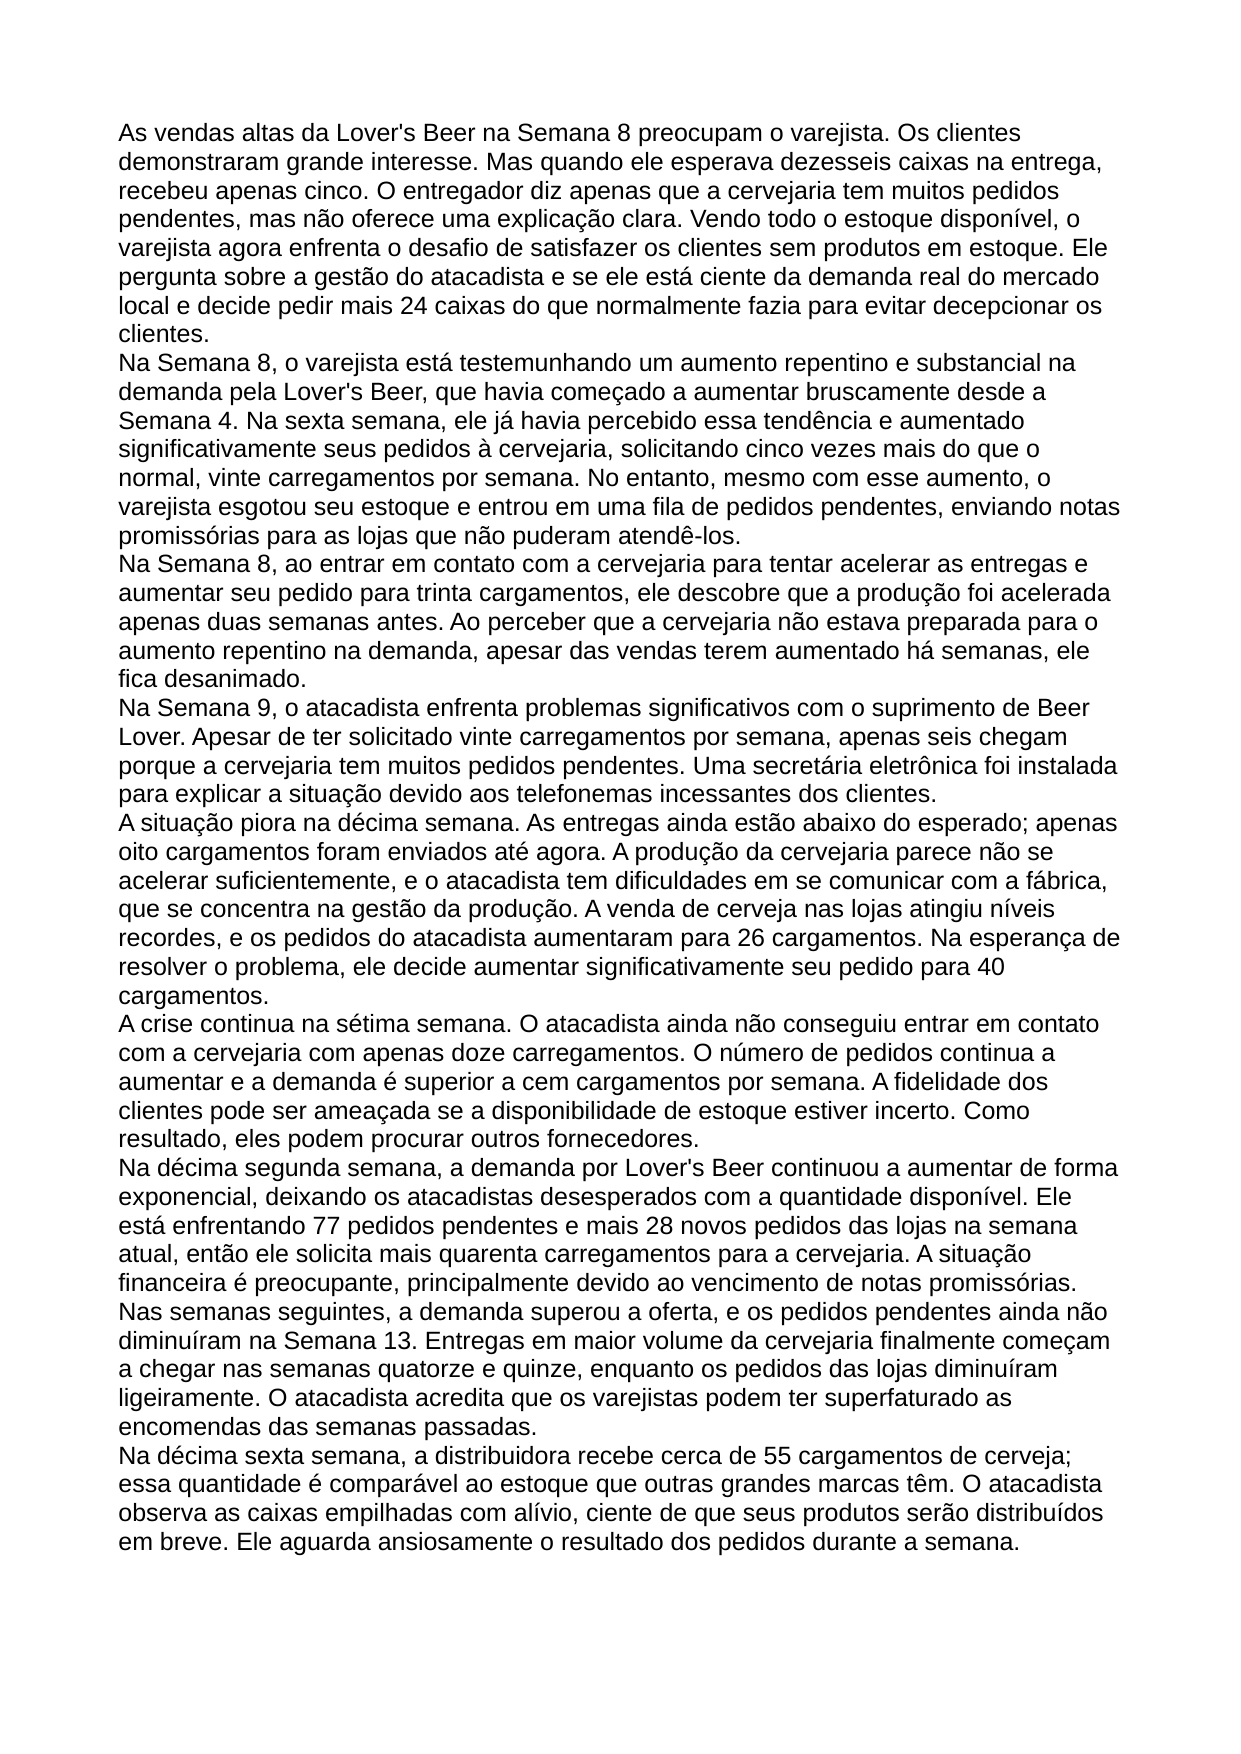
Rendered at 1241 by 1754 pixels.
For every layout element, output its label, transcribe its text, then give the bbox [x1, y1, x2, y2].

text Foi desenvolvido uma simulação chamada "o jogo da cerveja" na Sloan School of Management do MIT nos anos 60 para entender e observar deficiências de aprendizagem em organizações. Esse jogo simula um laboratório real, permitindo identificar e analisar com mais precisão as fontes de problemas de negócios. O jogo coloca os jogadores em um sistema que controla a produção e distribuição de uma única marca de cerveja. Este sistema é semelhante a um sistema comercial em nações desenvolvidas. Os indivíduos que trabalham como varejistas, atacadistas e diretores de marketing têm total autonomia na tomada de decisões para maximizar seus lucros. A simulação mostra que muitos problemas organizacionais surgem das formas básicas de pensar e interagir das pessoas, não das características estruturais e políticas das organizações. As instruções do jogo são apresentadas como uma história contada do ponto de vista de cada jogador, mostrando como as escolhas de cada jogador impactam o sistema como um todo e permitindo uma análise mais profunda dos efeitos dessas escolhas. Isso mostra que os problemas de aprendizagem geralmente estão relacionados a padrões de pensamento e interação, e não apenas a características específicas das organizações. É relatado a vida cotidiana de um proprietário de uma pequena loja ou distribuidora de bebidas que vende uma variedade de marcas de cerveja, incluindo Lover's Beer, que é particularmente apreciada pelos consumidores mais jovens. A loja fica em um bairro suburbano ou numa estrada secundária, e a cerveja é um produto importante porque gera dinheiro e atrai os clientes para outras lojas. O caminhão entrega cerveja para o proprietário todas as semanas. Entre o pedido e a entrega, normalmente leva quatro semanas, e toda a comunicação com o atacadista é feita por meio de formulários de pedido. O dono nunca vê o atacadista pessoalmente e só conhece o motorista do caminhão. Lover's Beer, uma marca menos conhecida e sem publicidade, é vendida regularmente na loja, com quatro caixas rotativas por semana. Para garantir que essa cerveja sempre esteja disponível, o proprietário mantém doze caixas na loja e pede quatro caixas toda segunda-feira. Isso é feito com base na rotatividade esperada e é um processo normal sem considerar muito o pedido. As vendas de Lover's Beer dobraram inesperadamente na segunda semana, passando de quatro para oito caixas. O varejista fica surpreso, mas não consegue descobrir por que, ajusta seu pedido para oito caixas com o objetivo de repor o estoque ao nível normal. Apesar da falta de feriado ou campanha promocional na terceira semana, as vendas mantiveram o mesmo nível, com oito caixas vendidas novamente. Embora o varejista tente entender a razão, sua atenção é atraída pela rotina da loja. O caminhão de entrega chega com apenas quatro caixas, que foram pedidas quatro semanas antes. O varejista decide ser cauteloso e faz um novo pedido de doze caixas porque tem apenas quatro caixas em estoque e a previsão de vendas estável ou aumentando. Isso garante que o estoque seja reposto adequadamente e não haja falta de produto. O lançamento de um videoclipe do grupo "Os Iconoclastas", onde a cerveja foi mencionada, aumentou as vendas da Lover's Beer na Semana 4. Como a demanda aumentou, o varejista solicitou mais caixas para reabastecer o estoque. As vendas altas na Semana 5 levaram o varejista a vender todo o estoque restante da Lover's Beer. O estoque zerou novamente após uma entrega de sete caixas. Ele aumentou o pedido para dezesseis caixas para garantir o suprimento constante. A alta demanda continuou na sexta semana, e mesmo com um pedido maior, o varejista recebeu apenas cinco caixas para entrega. Isso levou a outra semana de prateleiras vazias e pedidos pendentes que precisavam ser atendidos. Na sétima semana, a situação se repetiu: apenas cinco caixas foram entregues, o que levou ao esgotamento rápido do estoque. Cinco novos clientes interessados deixaram seus contatos para ser informados quando a cerveja voltar a ser vendida. As vendas altas da Lover's Beer na Semana 8 preocupam o varejista. Os clientes demonstraram grande interesse. Mas quando ele esperava dezesseis caixas na entrega, recebeu apenas cinco. O entregador diz apenas que a cervejaria tem muitos pedidos pendentes, mas não oferece uma explicação clara. Vendo todo o estoque disponível, o varejista agora enfrenta o desafio de satisfazer os clientes sem produtos em estoque. Ele pergunta sobre a gestão do atacadista e se ele está ciente da demanda real do mercado local e decide pedir mais 24 caixas do que normalmente fazia para evitar decepcionar os clientes. Na Semana 8, o varejista está testemunhando um aumento repentino e substancial na demanda pela Lover's Beer, que havia começado a aumentar bruscamente desde a Semana 4. Na sexta semana, ele já havia percebido essa tendência e aumentado significativamente seus pedidos à cervejaria, solicitando cinco vezes mais do que o normal, vinte carregamentos por semana. No entanto, mesmo com esse aumento, o varejista esgotou seu estoque e entrou em uma fila de pedidos pendentes, enviando notas promissórias para as lojas que não puderam atendê-los. Na Semana 8, ao entrar em contato com a cervejaria para tentar acelerar as entregas e aumentar seu pedido para trinta cargamentos, ele descobre que a produção foi acelerada apenas duas semanas antes. Ao perceber que a cervejaria não estava preparada para o aumento repentino na demanda, apesar das vendas terem aumentado há semanas, ele fica desanimado. Na Semana 9, o atacadista enfrenta problemas significativos com o suprimento de Beer Lover. Apesar de ter solicitado vinte carregamentos por semana, apenas seis chegam porque a cervejaria tem muitos pedidos pendentes. Uma secretária eletrônica foi instalada para explicar a situação devido aos telefonemas incessantes dos clientes. A situação piora na décima semana. As entregas ainda estão abaixo do esperado; apenas oito cargamentos foram enviados até agora. A produção da cervejaria parece não se acelerar suficientemente, e o atacadista tem dificuldades em se comunicar com a fábrica, que se concentra na gestão da produção. A venda de cerveja nas lojas atingiu níveis recordes, e os pedidos do atacadista aumentaram para 26 cargamentos. Na esperança de resolver o problema, ele decide aumentar significativamente seu pedido para 40 cargamentos. A crise continua na sétima semana. O atacadista ainda não conseguiu entrar em contato com a cervejaria com apenas doze carregamentos. O número de pedidos continua a aumentar e a demanda é superior a cem cargamentos por semana. A fidelidade dos clientes pode ser ameaçada se a disponibilidade de estoque estiver incerto. Como resultado, eles podem procurar outros fornecedores. Na décima segunda semana, a demanda por Lover's Beer continuou a aumentar de forma exponencial, deixando os atacadistas desesperados com a quantidade disponível. Ele está enfrentando 77 pedidos pendentes e mais 28 novos pedidos das lojas na semana atual, então ele solicita mais quarenta carregamentos para a cervejaria. A situação financeira é preocupante, principalmente devido ao vencimento de notas promissórias. Nas semanas seguintes, a demanda superou a oferta, e os pedidos pendentes ainda não diminuíram na Semana 13. Entregas em maior volume da cervejaria finalmente começam a chegar nas semanas quatorze e quinze, enquanto os pedidos das lojas diminuíram ligeiramente. O atacadista acredita que os varejistas podem ter superfaturado as encomendas das semanas passadas. Na décima sexta semana, a distribuidora recebe cerca de 55 cargamentos de cerveja; essa quantidade é comparável ao estoque que outras grandes marcas têm. O atacadista observa as caixas empilhadas com alívio, ciente de que seus produtos serão distribuídos em breve. Ele aguarda ansiosamente o resultado dos pedidos durante a semana. [118, 118, 1122, 1584]
